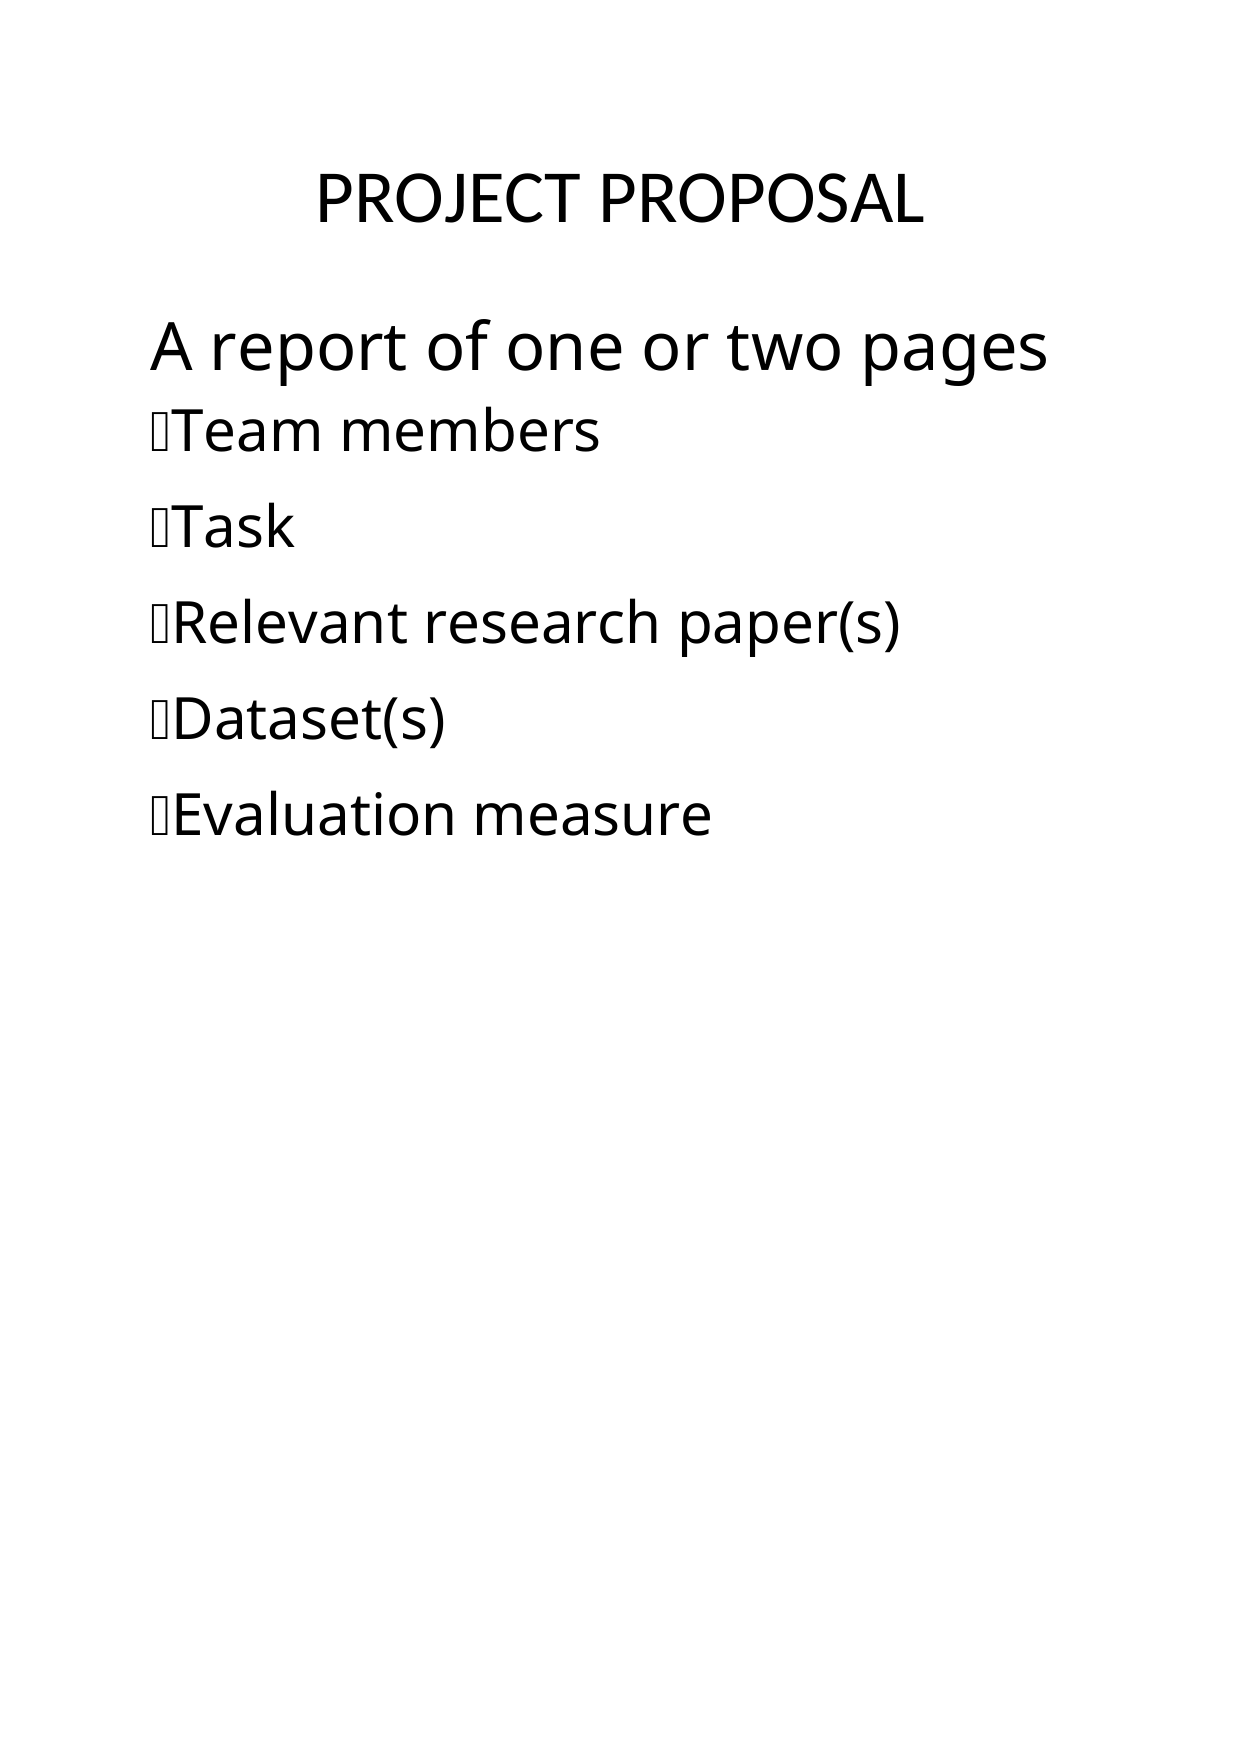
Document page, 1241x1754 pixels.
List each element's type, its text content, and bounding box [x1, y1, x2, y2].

text Evaluation measure [150, 773, 1090, 853]
text A report of one or two pages [150, 299, 1090, 389]
text Relevant research paper(s) [150, 581, 1090, 661]
text Task [150, 485, 1090, 565]
text Dataset(s) [150, 677, 1090, 757]
text PROJECT PROPOSAL [150, 150, 1090, 242]
text Team members [150, 389, 1090, 469]
